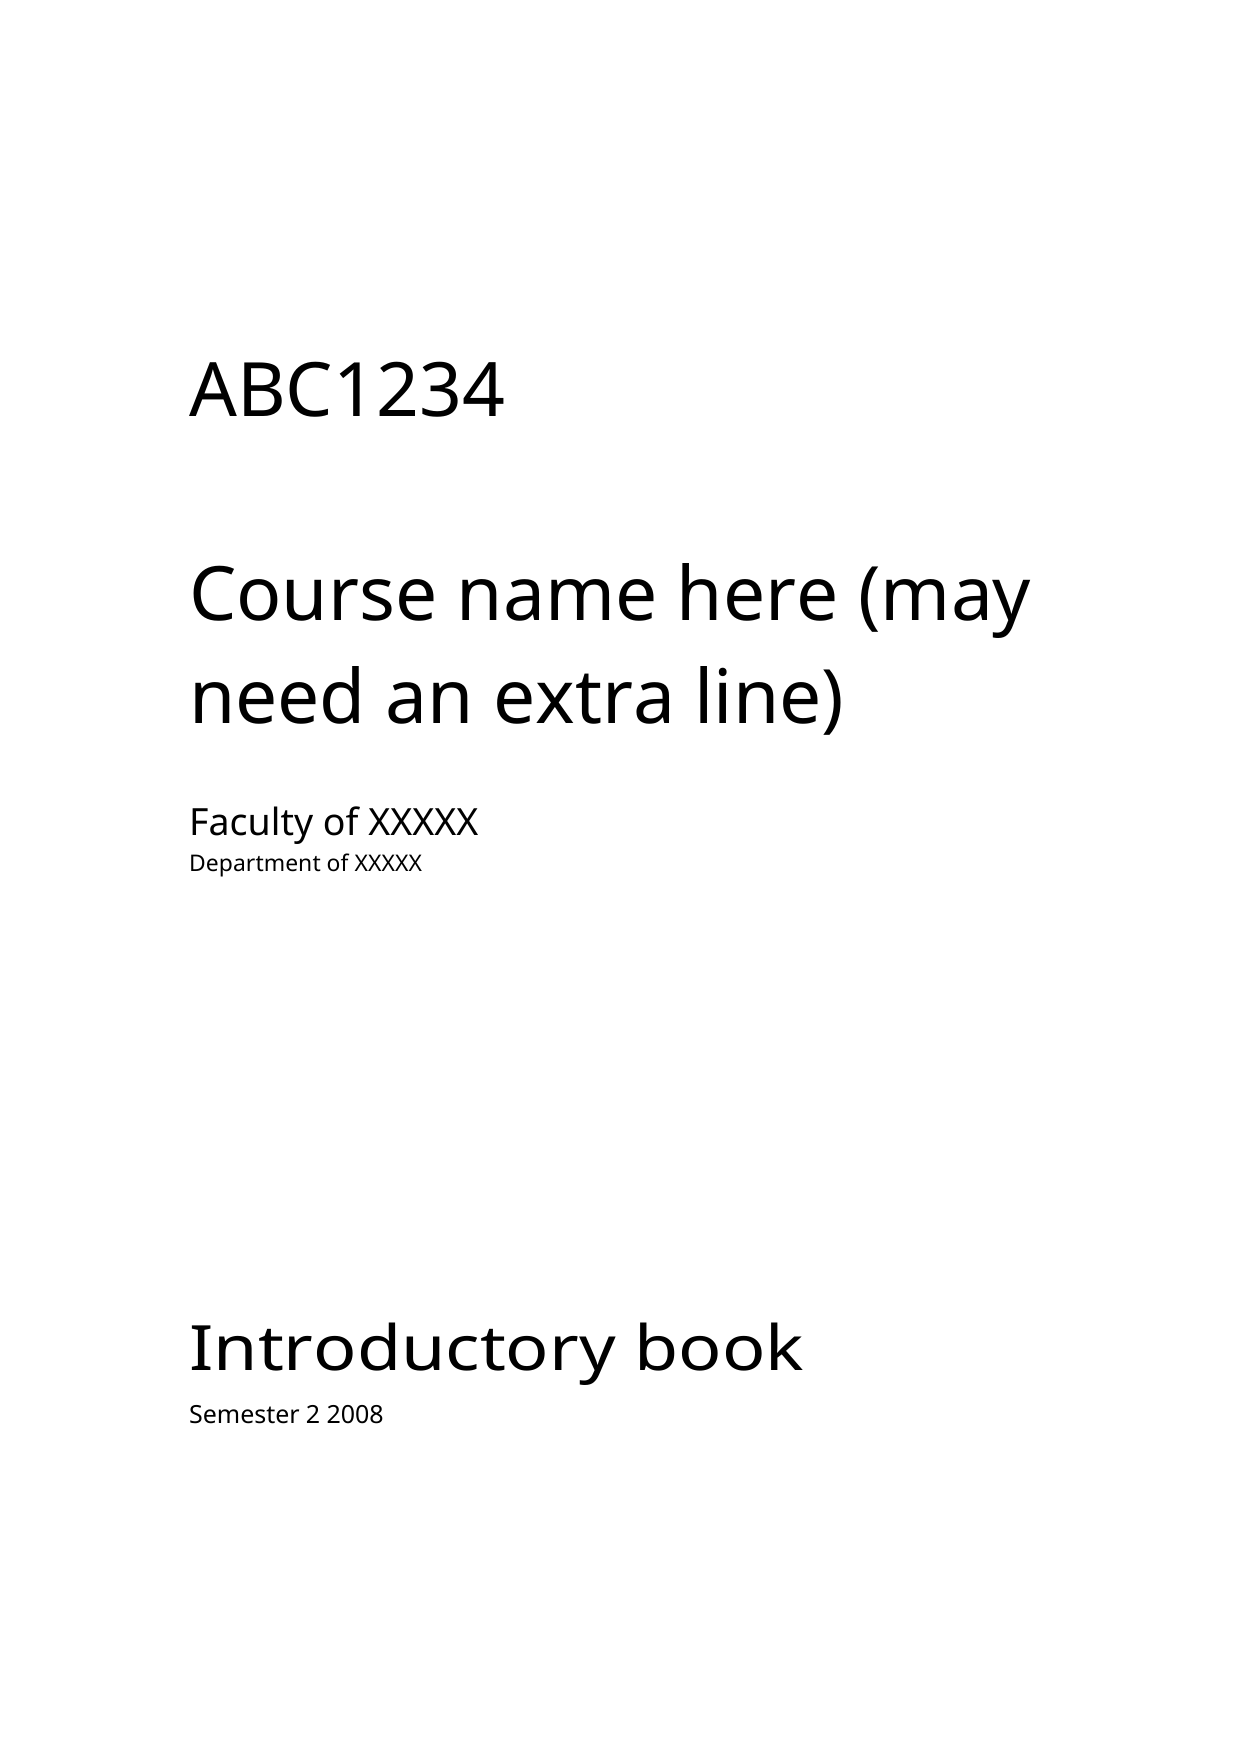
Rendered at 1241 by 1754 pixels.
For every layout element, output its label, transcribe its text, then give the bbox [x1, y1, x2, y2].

text Semester 2 2008 [189, 1397, 1051, 1431]
title ABC1234 Course name here (may need an extra line) [189, 336, 1051, 745]
text Department of XXXXX [189, 847, 1051, 878]
text Introductory book [189, 1303, 1051, 1388]
text Faculty of XXXXX [189, 796, 1051, 847]
